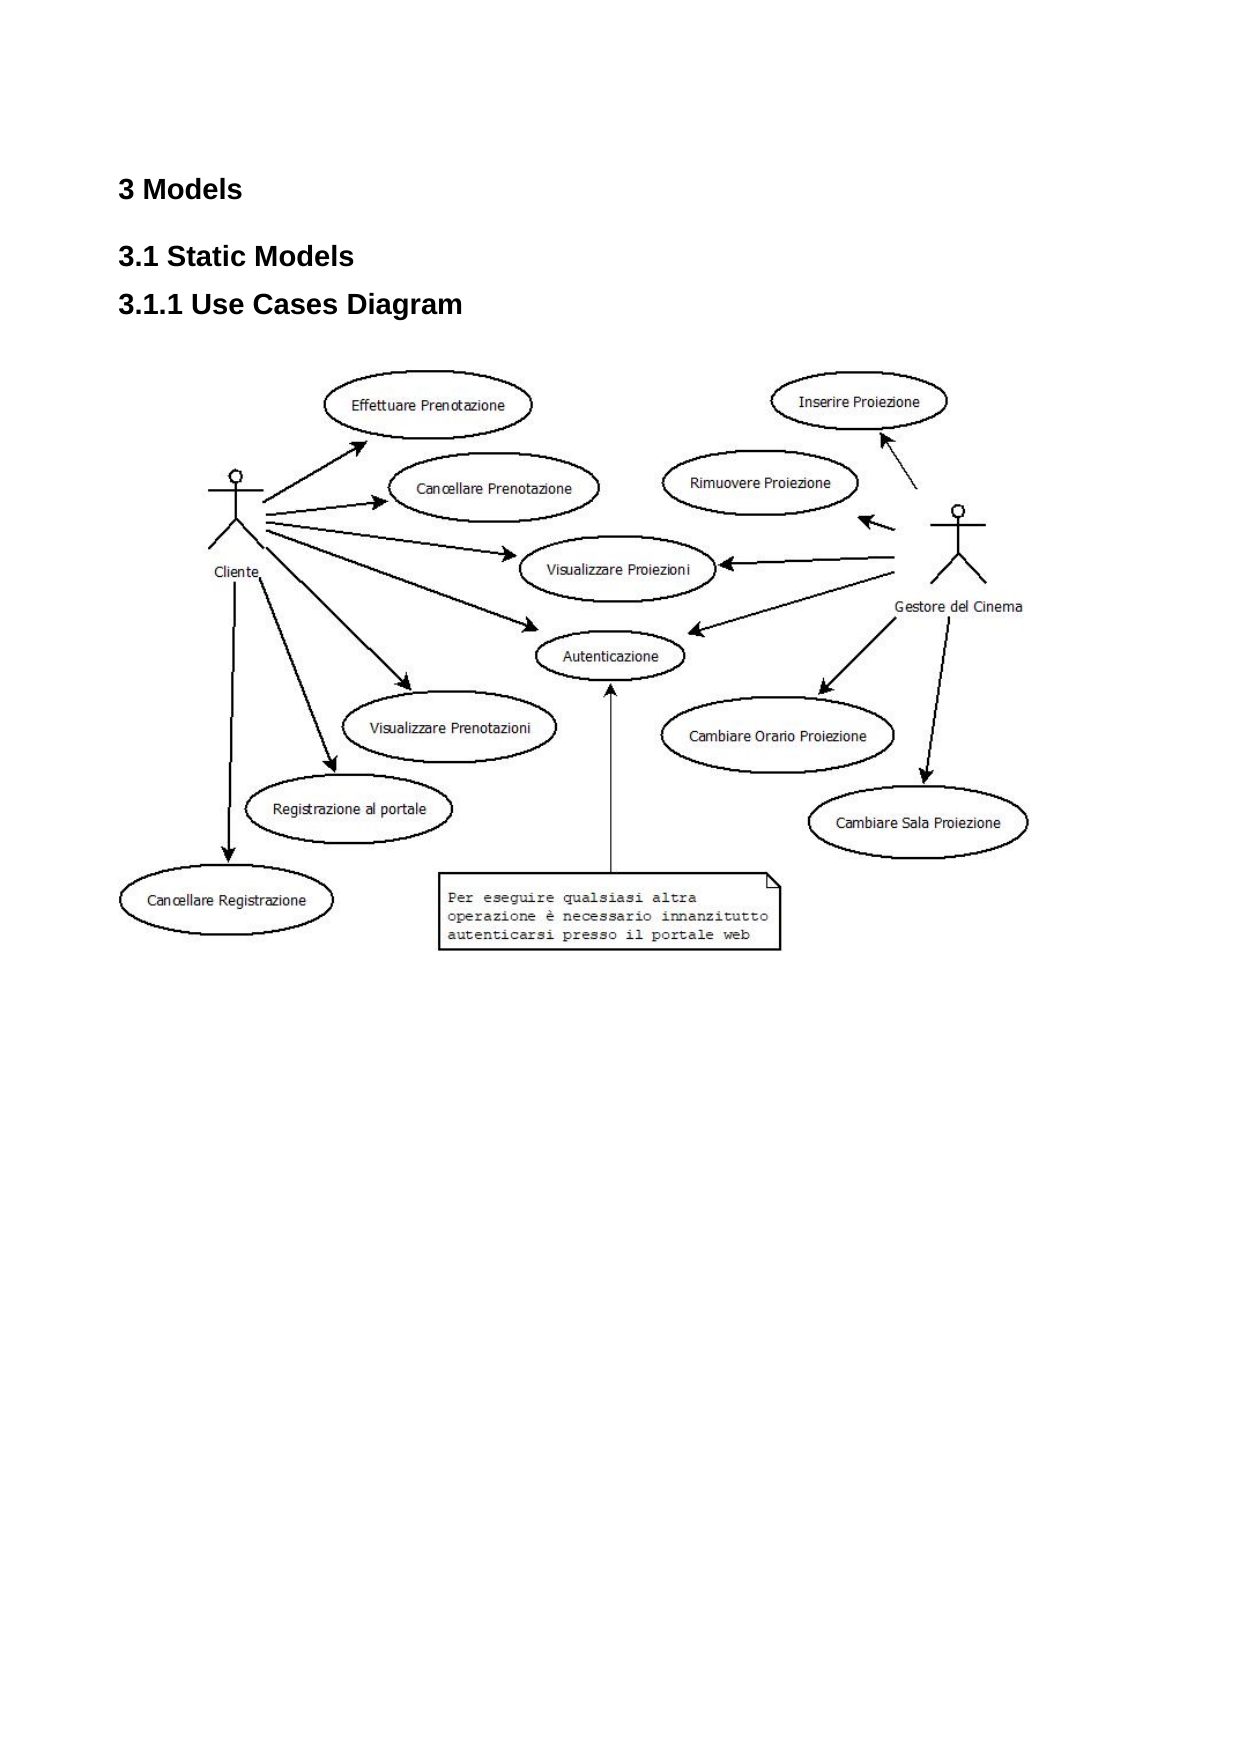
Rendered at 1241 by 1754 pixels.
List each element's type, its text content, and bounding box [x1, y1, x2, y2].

subtitle 3.1 Static Models [118, 239, 1122, 272]
subtitle 3.1.1 Use Cases Diagram [118, 287, 1122, 320]
subtitle 3 Models [118, 172, 1122, 205]
